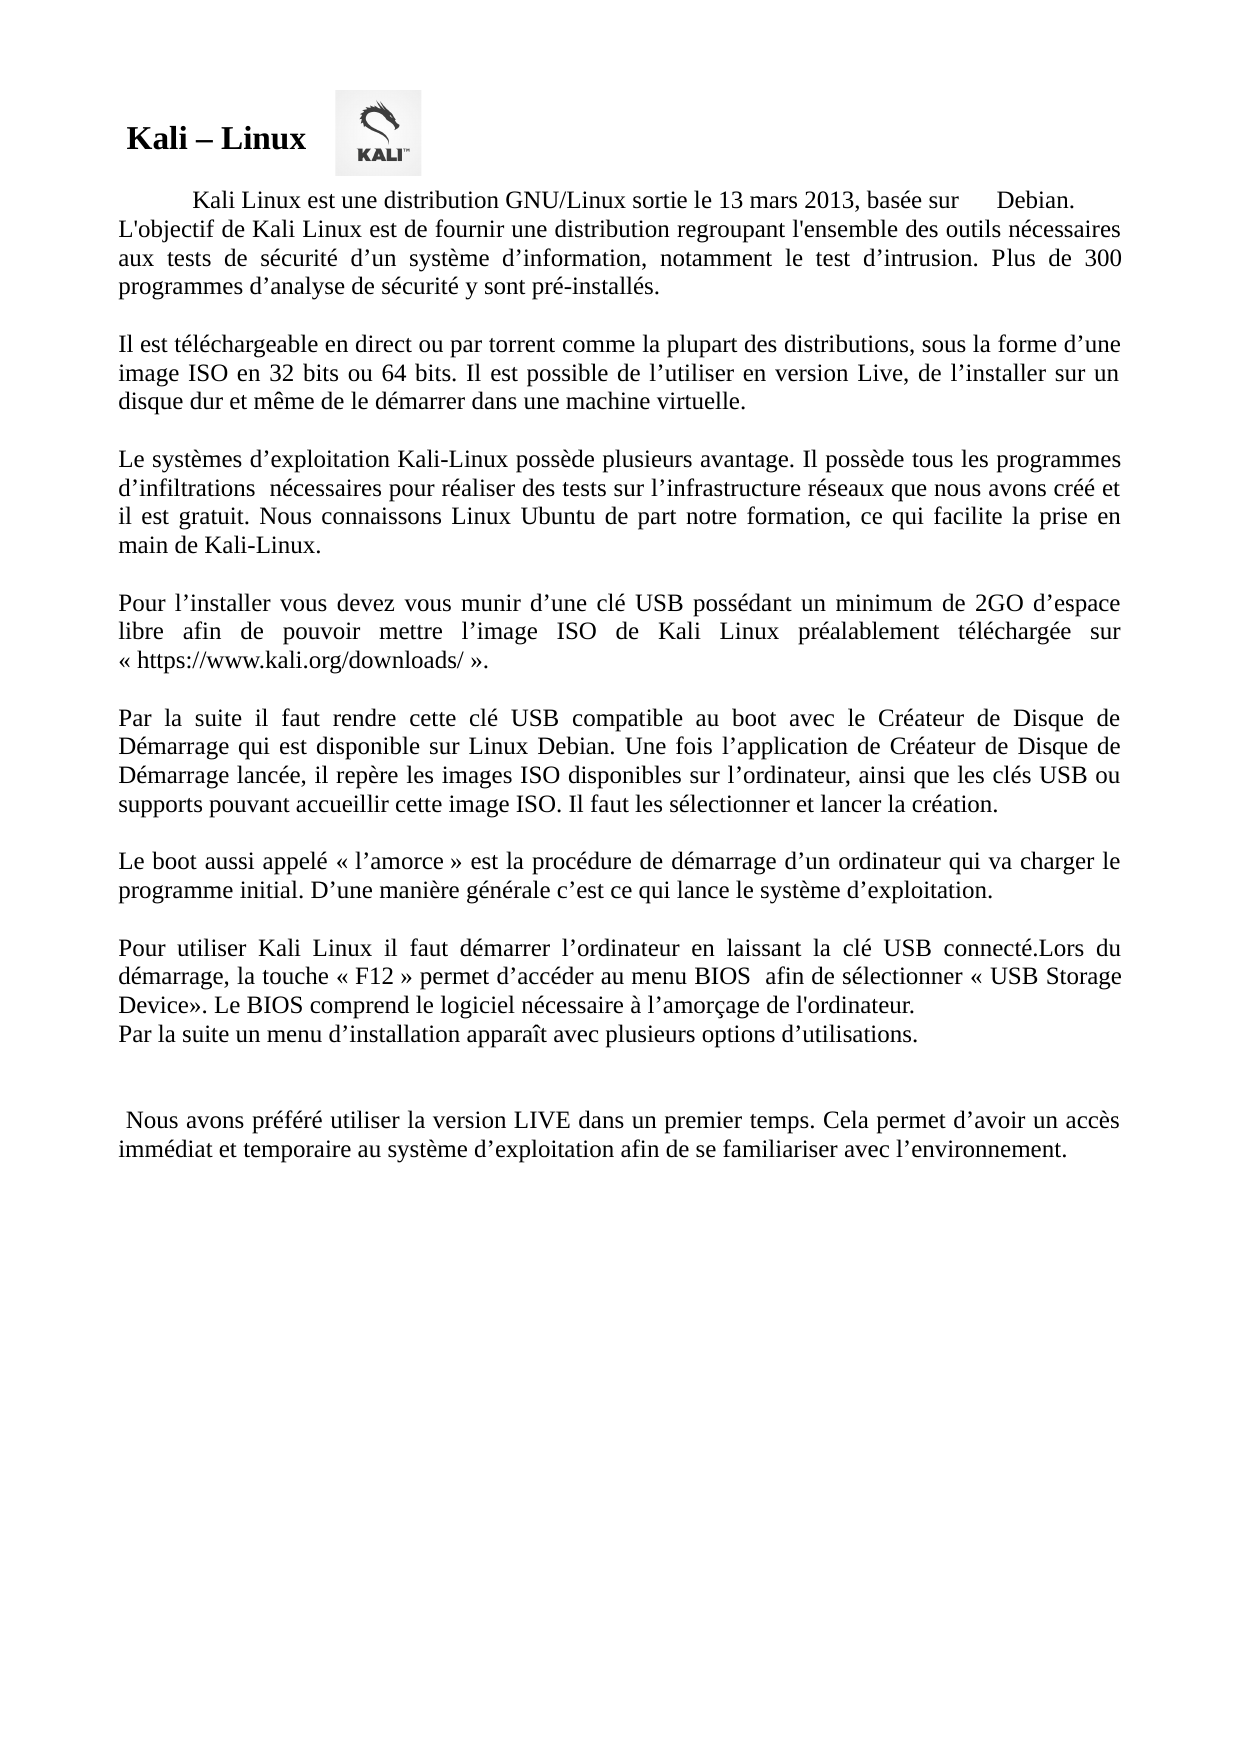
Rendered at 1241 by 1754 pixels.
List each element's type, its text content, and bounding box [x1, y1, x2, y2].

text Nous avons préféré utiliser la version LIVE dans un premier temps. Cela permet d’avoir un accès immédiat et temporaire au système d’exploitation afin de se familiariser avec l’environnement. [118, 1105, 1122, 1163]
text Le boot aussi appelé « l’amorce » est la procédure de démarrage d’un ordinateur qui va charger le programme initial. D’une manière générale c’est ce qui lance le système d’exploitation. [118, 846, 1122, 904]
text Par la suite il faut rendre cette clé USB compatible au boot avec le Créateur de Disque de Démarrage qui est disponible sur Linux Debian. Une fois l’application de Créateur de Disque de Démarrage lancée, il repère les images ISO disponibles sur l’ordinateur, ainsi que les clés USB ou supports pouvant accueillir cette image ISO. Il faut les sélectionner et lancer la création. [118, 703, 1122, 818]
text Kali Linux est une distribution GNU/Linux sortie le 13 mars 2013, basée sur Debian. [118, 185, 1122, 214]
text [422, 118, 1122, 156]
text Kali – Linux [118, 118, 335, 156]
picture [335, 90, 422, 176]
text Le systèmes d’exploitation Kali-Linux possède plusieurs avantage. Il possède tous les programmes d’infiltrations nécessaires pour réaliser des tests sur l’infrastructure réseaux que nous avons créé et il est gratuit. Nous connaissons Linux Ubuntu de part notre formation, ce qui facilite la prise en main de Kali-Linux. [118, 444, 1122, 559]
text Pour l’installer vous devez vous munir d’une clé USB possédant un minimum de 2GO d’espace libre afin de pouvoir mettre l’image ISO de Kali Linux préalablement téléchargée sur « https://www.kali.org/downloads/ ». [118, 588, 1122, 674]
text Pour utiliser Kali Linux il faut démarrer l’ordinateur en laissant la clé USB connecté.Lors du démarrage, la touche « F12 » permet d’accéder au menu BIOS afin de sélectionner « USB Storage Device». Le BIOS comprend le logiciel nécessaire à l’amorçage de l'ordinateur. [118, 933, 1122, 1019]
text Par la suite un menu d’installation apparaît avec plusieurs options d’utilisations. [118, 1019, 1122, 1048]
text L'objectif de Kali Linux est de fournir une distribution regroupant l'ensemble des outils nécessaires aux tests de sécurité d’un système d’information, notamment le test d’intrusion. Plus de 300 programmes d’analyse de sécurité y sont pré-installés. [118, 214, 1122, 300]
text Il est téléchargeable en direct ou par torrent comme la plupart des distributions, sous la forme d’une image ISO en 32 bits ou 64 bits. Il est possible de l’utiliser en version Live, de l’installer sur un disque dur et même de le démarrer dans une machine virtuelle. [118, 329, 1122, 415]
